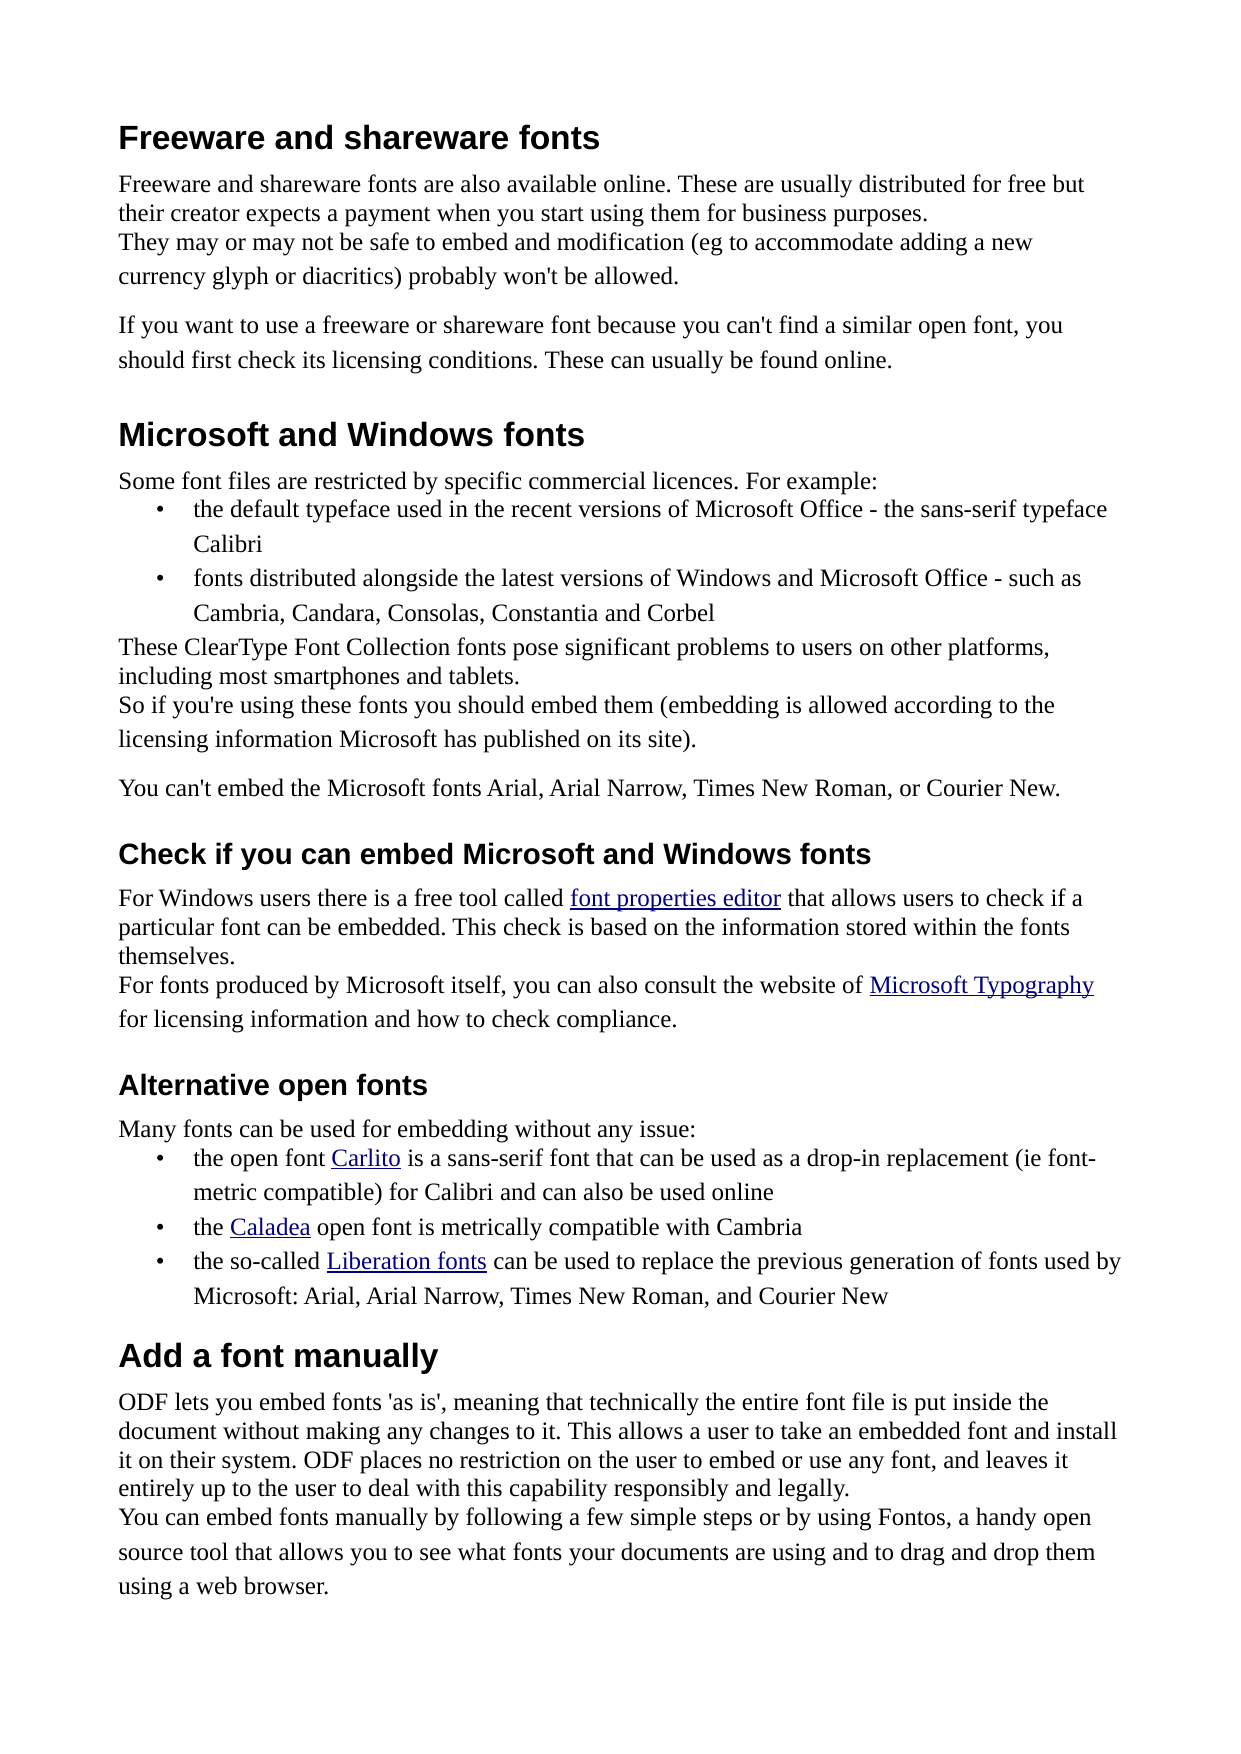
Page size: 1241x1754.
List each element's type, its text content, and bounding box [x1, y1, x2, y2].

text ODF lets you embed fonts 'as is', meaning that technically the entire font file is put inside the document without making any changes to it. This allows a user to take an embedded font and install it on their system. ODF places no restriction on the user to embed or use any font, and leaves it entirely up to the user to deal with this capability responsibly and legally. [118, 1387, 1122, 1502]
text They may or may not be safe to embed and modification (eg to accommodate adding a new currency glyph or diacritics) probably won't be allowed. [118, 227, 1122, 290]
subtitle Freeware and shareware fonts [118, 118, 1122, 157]
list fonts distributed alongside the latest versions of Windows and Microsoft Office - such as Cambria, Candara, Consolas, Constantia and Corbel [156, 563, 1122, 627]
text You can embed fonts manually by following a few simple steps or by using Fontos, a handy open source tool that allows you to see what fonts your documents are using and to drag and drop them using a web browser. [118, 1502, 1122, 1600]
text Freeware and shareware fonts are also available online. These are usually distributed for free but their creator expects a payment when you start using them for business purposes. [118, 169, 1122, 227]
subtitle Alternative open fonts [118, 1068, 1122, 1102]
text For fonts produced by Microsoft itself, you can also consult the website of Microsoft Typography for licensing information and how to check compliance. [118, 970, 1122, 1033]
text Many fonts can be used for embedding without any issue: [118, 1114, 1122, 1143]
list the Caladea open font is metrically compatible with Cambria [156, 1212, 1122, 1241]
list the so-called Liberation fonts can be used to replace the previous generation of fonts used by Microsoft: Arial, Arial Narrow, Times New Roman, and Courier New [156, 1246, 1122, 1309]
text If you want to use a freeware or shareware font because you can't find a similar open font, you should first check its licensing conditions. These can usually be found online. [118, 310, 1122, 373]
text You can't embed the Microsoft fonts Arial, Arial Narrow, Times New Roman, or Courier New. [118, 773, 1122, 802]
text Some font files are restricted by specific commercial licences. For example: [118, 466, 1122, 494]
text So if you're using these fonts you should embed them (embedding is allowed according to the licensing information Microsoft has published on its site). [118, 690, 1122, 753]
list the open font Carlito is a sans-serif font that can be used as a drop-in replacement (ie font-metric compatible) for Calibri and can also be used online [156, 1143, 1122, 1206]
list the default typeface used in the recent versions of Microsoft Office - the sans-serif typeface Calibri [156, 494, 1122, 558]
subtitle Add a font manually [118, 1336, 1122, 1375]
text For Windows users there is a free tool called font properties editor that allows users to check if a particular font can be embedded. This check is based on the information stored within the fonts themselves. [118, 883, 1122, 970]
subtitle Microsoft and Windows fonts [118, 415, 1122, 453]
text These ClearType Font Collection fonts pose significant problems to users on other platforms, including most smartphones and tablets. [118, 632, 1122, 690]
subtitle Check if you can embed Microsoft and Windows fonts [118, 837, 1122, 871]
